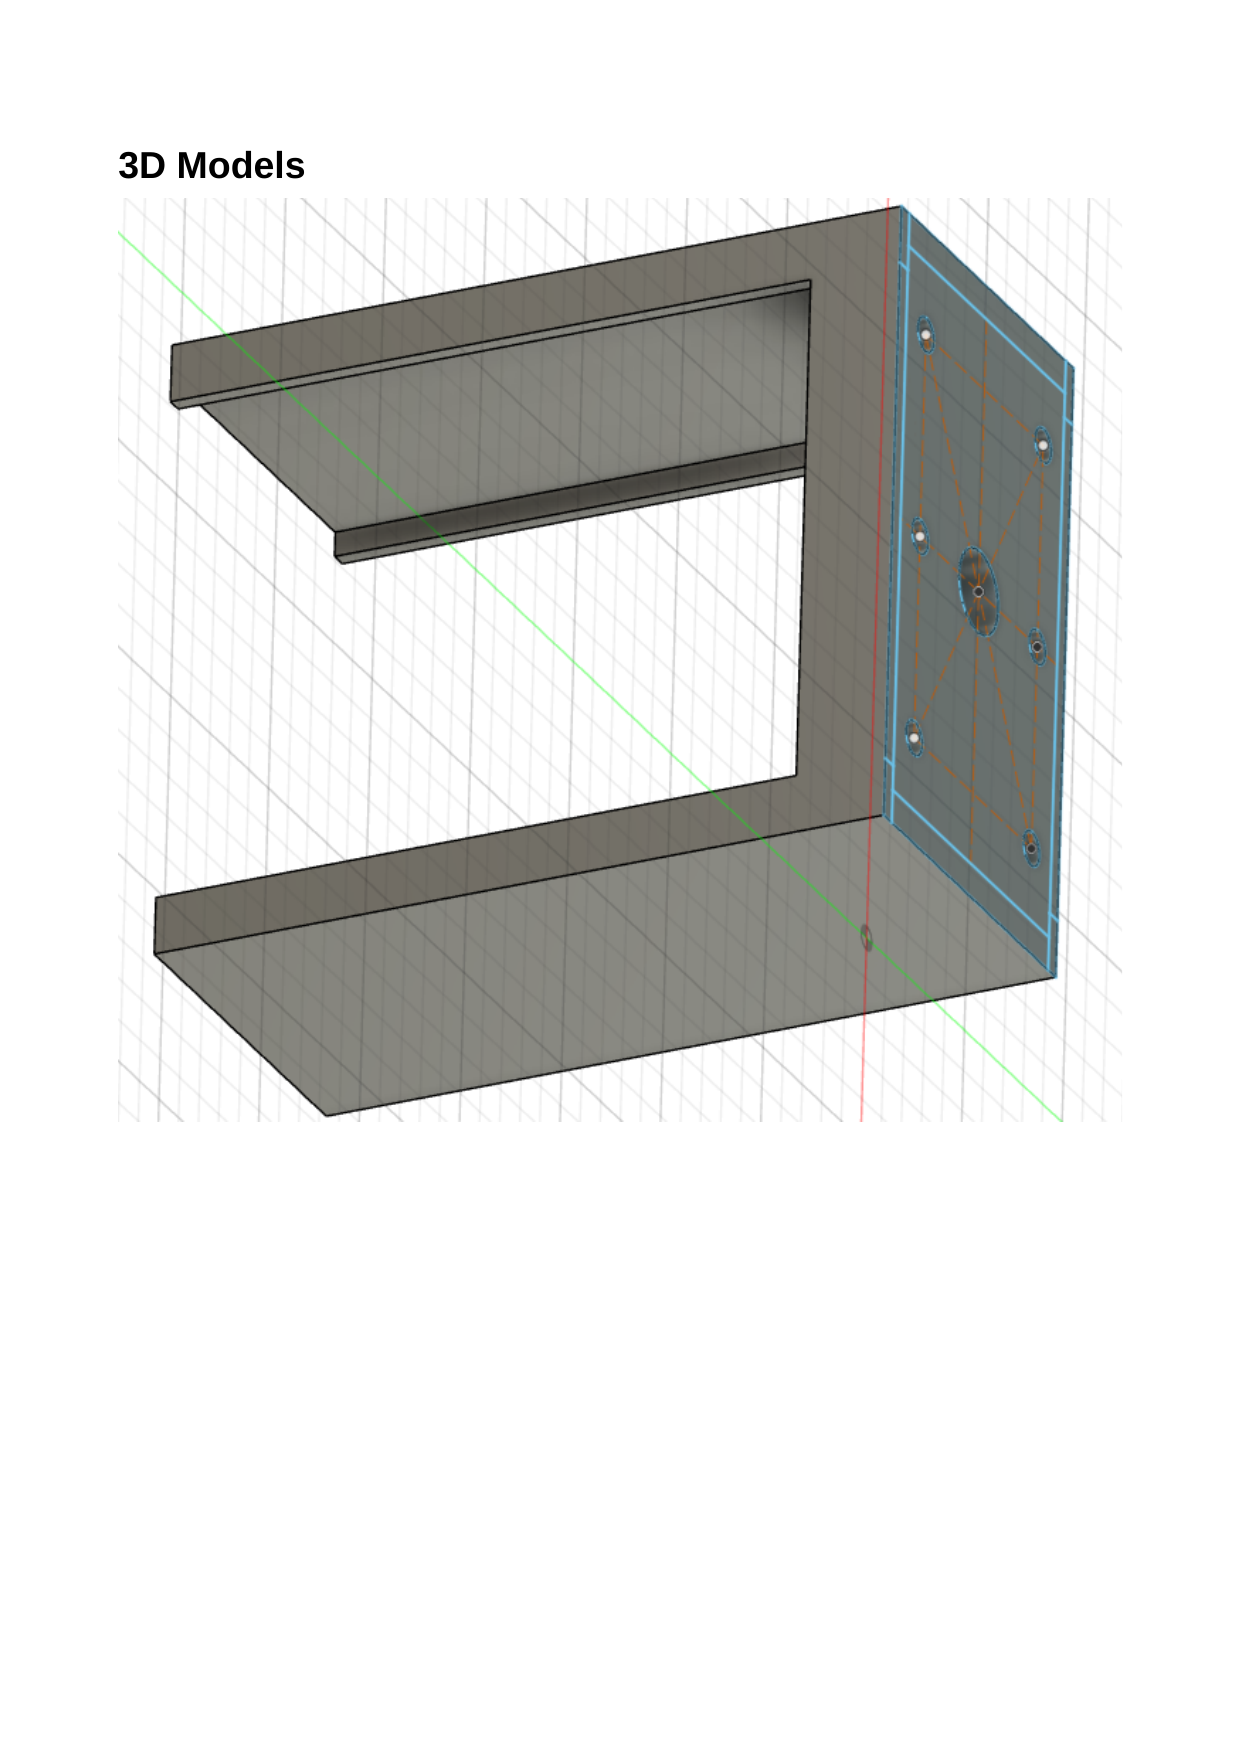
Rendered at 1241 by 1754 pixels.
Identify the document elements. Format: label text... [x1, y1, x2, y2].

picture [118, 198, 1123, 1122]
subtitle 3D Models [118, 143, 1122, 186]
